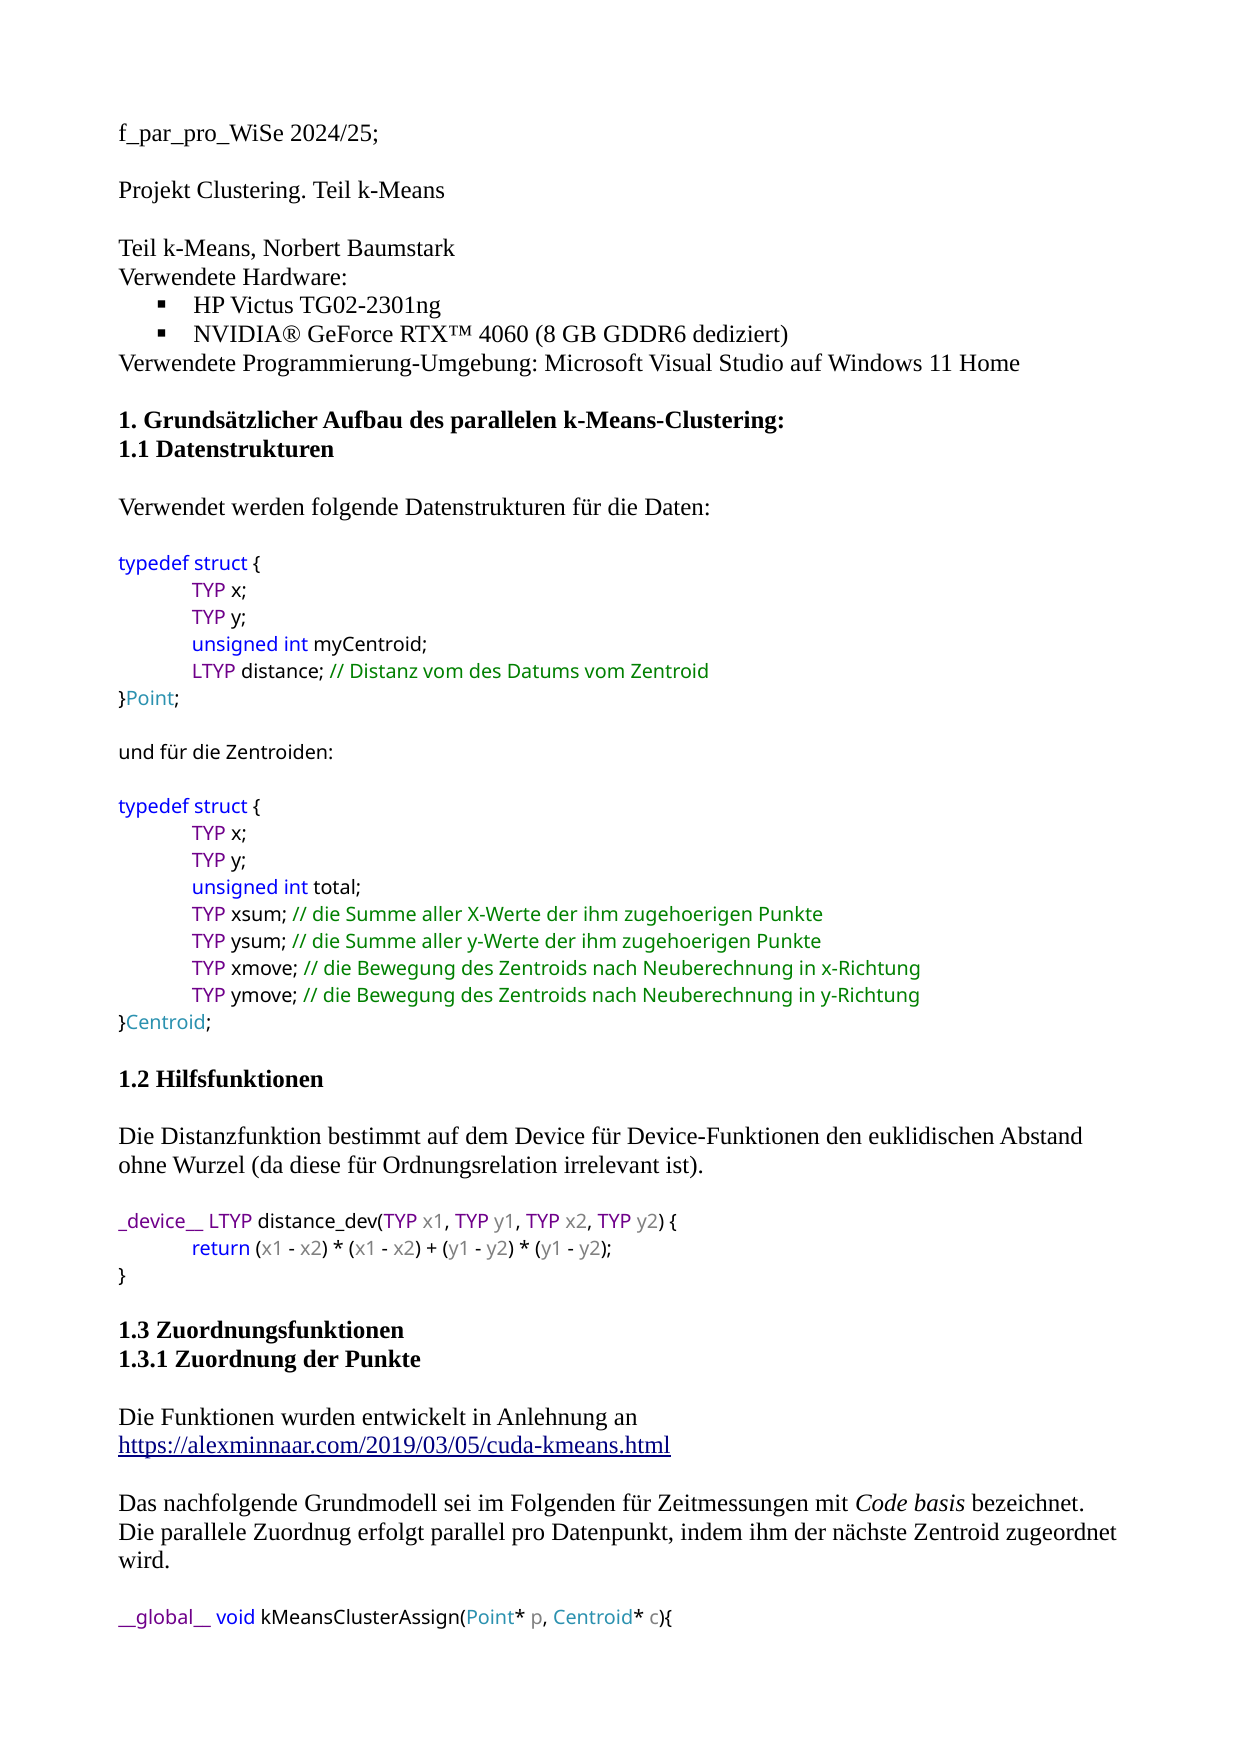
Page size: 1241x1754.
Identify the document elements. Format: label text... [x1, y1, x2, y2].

text f_par_pro_WiSe 2024/25; [118, 118, 1122, 147]
text https://alexminnaar.com/2019/03/05/cuda-kmeans.html [118, 1430, 1122, 1459]
text unsigned int myCentroid; [118, 630, 1122, 657]
list NVIDIA® GeForce RTX™ 4060 (8 GB GDDR6 dediziert) [156, 319, 1122, 348]
text TYP x; [118, 576, 1122, 603]
text 1. Grundsätzlicher Aufbau des parallelen k-Means-Clustering: [118, 406, 1122, 434]
text TYP y; [118, 846, 1122, 873]
text Das nachfolgende Grundmodell sei im Folgenden für Zeitmessungen mit Code basis bezeichnet. Die parallele Zuordnug erfolgt parallel pro Datenpunkt, indem ihm der nächste Zentroid zugeordnet wird. [118, 1488, 1122, 1574]
text 1.2 Hilfsfunktionen [118, 1064, 1122, 1092]
text TYP xmove; // die Bewegung des Zentroids nach Neuberechnung in x-Richtung [118, 954, 1122, 981]
text 1.3.1 Zuordnung der Punkte [118, 1344, 1122, 1373]
text LTYP distance; // Distanz vom des Datums vom Zentroid [118, 657, 1122, 684]
text typedef struct { [118, 792, 1122, 819]
list HP Victus TG02-2301ng [156, 291, 1122, 319]
text }Point; [118, 684, 1122, 711]
text _device__ LTYP distance_dev(TYP x1, TYP y1, TYP x2, TYP y2) { [118, 1207, 1122, 1234]
text }Centroid; [118, 1008, 1122, 1035]
text TYP xsum; // die Summe aller X-Werte der ihm zugehoerigen Punkte [118, 900, 1122, 927]
text return (x1 - x2) * (x1 - x2) + (y1 - y2) * (y1 - y2); [118, 1234, 1122, 1261]
text Verwendete Hardware: [118, 262, 1122, 291]
text typedef struct { [118, 549, 1122, 576]
text Verwendete Programmierung-Umgebung: Microsoft Visual Studio auf Windows 11 Home [118, 348, 1122, 377]
text TYP ysum; // die Summe aller y-Werte der ihm zugehoerigen Punkte [118, 927, 1122, 954]
text Verwendet werden folgende Datenstrukturen für die Daten: [118, 492, 1122, 521]
text Die Funktionen wurden entwickelt in Anlehnung an [118, 1402, 1122, 1430]
text und für die Zentroiden: [118, 738, 1122, 765]
text } [118, 1261, 1122, 1288]
text TYP x; [118, 819, 1122, 846]
text unsigned int total; [118, 873, 1122, 900]
text Teil k-Means, Norbert Baumstark [118, 233, 1122, 262]
text TYP ymove; // die Bewegung des Zentroids nach Neuberechnung in y-Richtung [118, 981, 1122, 1008]
text 1.3 Zuordnungsfunktionen [118, 1315, 1122, 1344]
text __global__ void kMeansClusterAssign(Point* p, Centroid* c){ [118, 1603, 1122, 1630]
text Die Distanzfunktion bestimmt auf dem Device für Device-Funktionen den euklidischen Abstand ohne Wurzel (da diese für Ordnungsrelation irrelevant ist). [118, 1121, 1122, 1179]
text Projekt Clustering. Teil k-Means [118, 176, 1122, 204]
text 1.1 Datenstrukturen [118, 434, 1122, 463]
text TYP y; [118, 603, 1122, 630]
